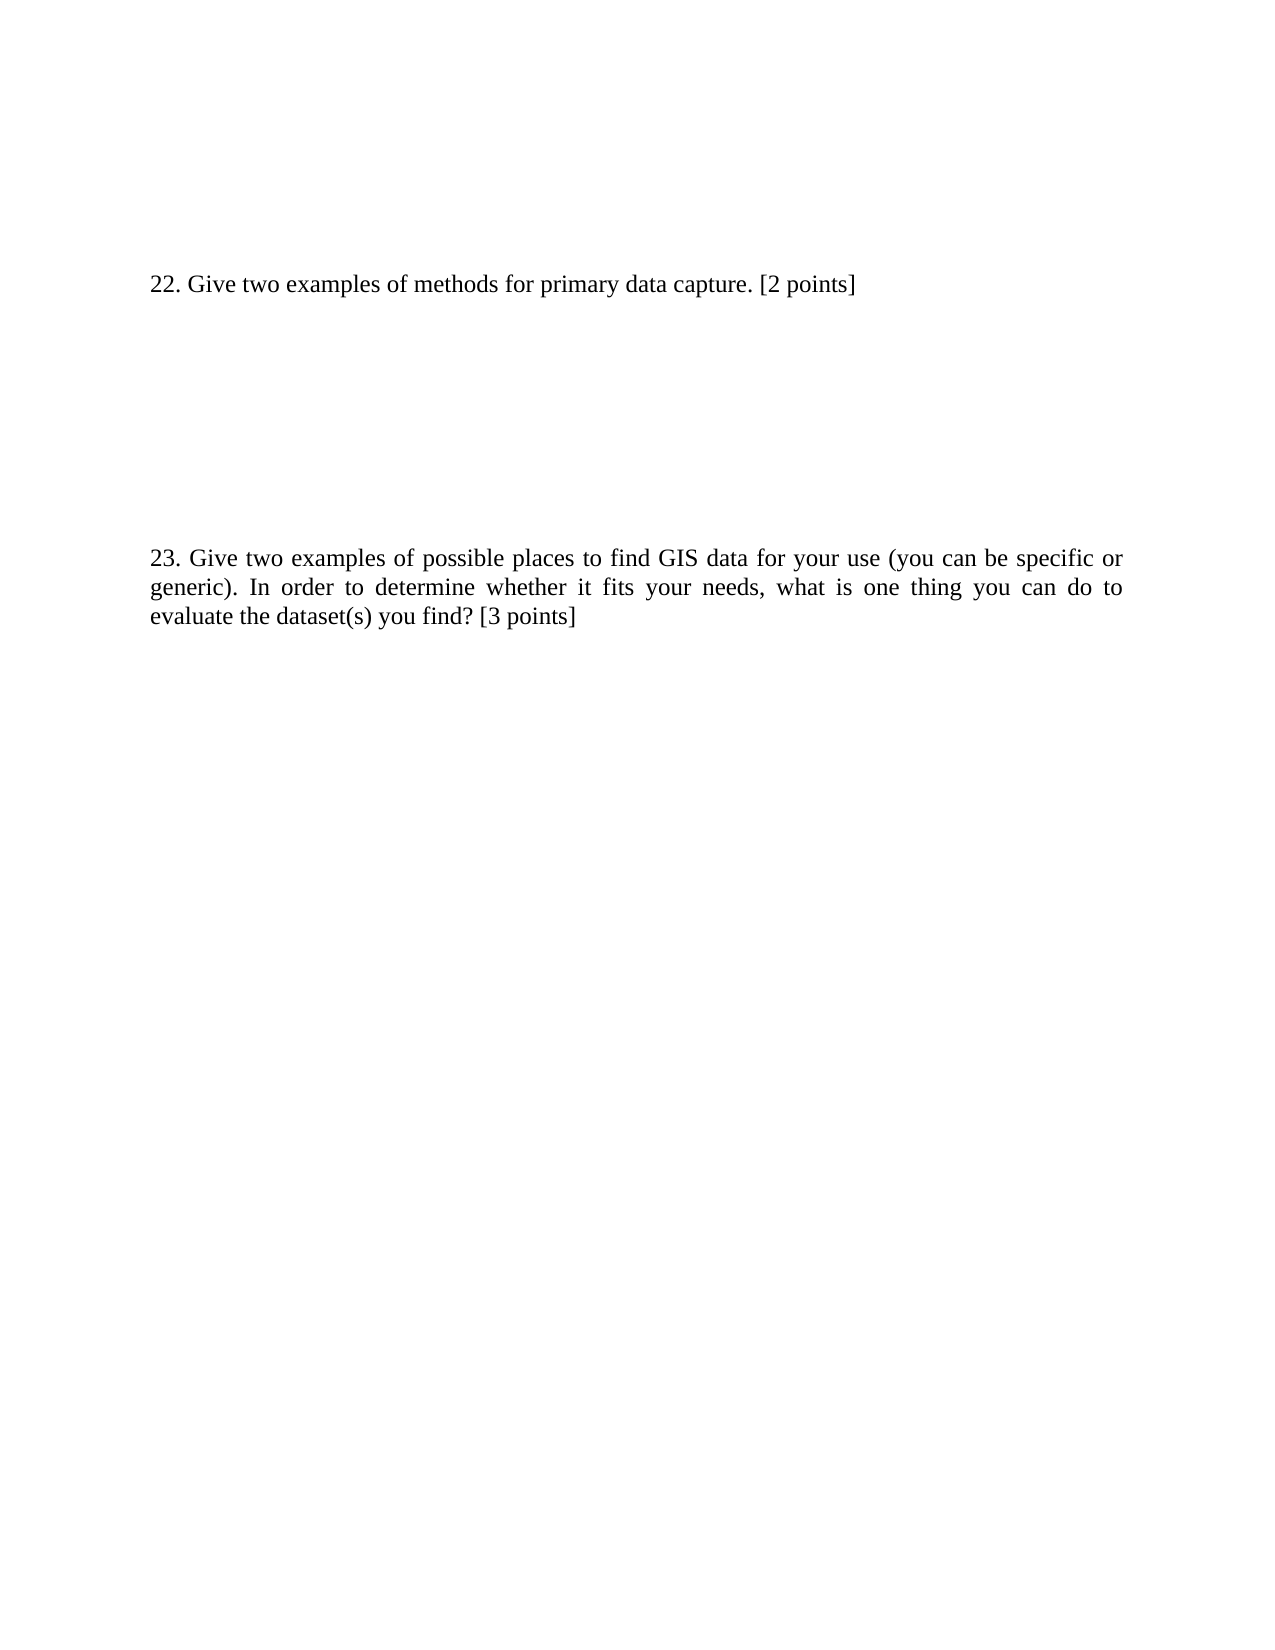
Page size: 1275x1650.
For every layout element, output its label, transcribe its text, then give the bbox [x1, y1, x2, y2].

text 23. Give two examples of possible places to find GIS data for your use (you can be specific or generic). In order to determine whether it fits your needs, what is one thing you can do to evaluate the dataset(s) you find? [3 points] [150, 543, 1125, 629]
text 22. Give two examples of methods for primary data capture. [2 points] [150, 269, 1125, 298]
